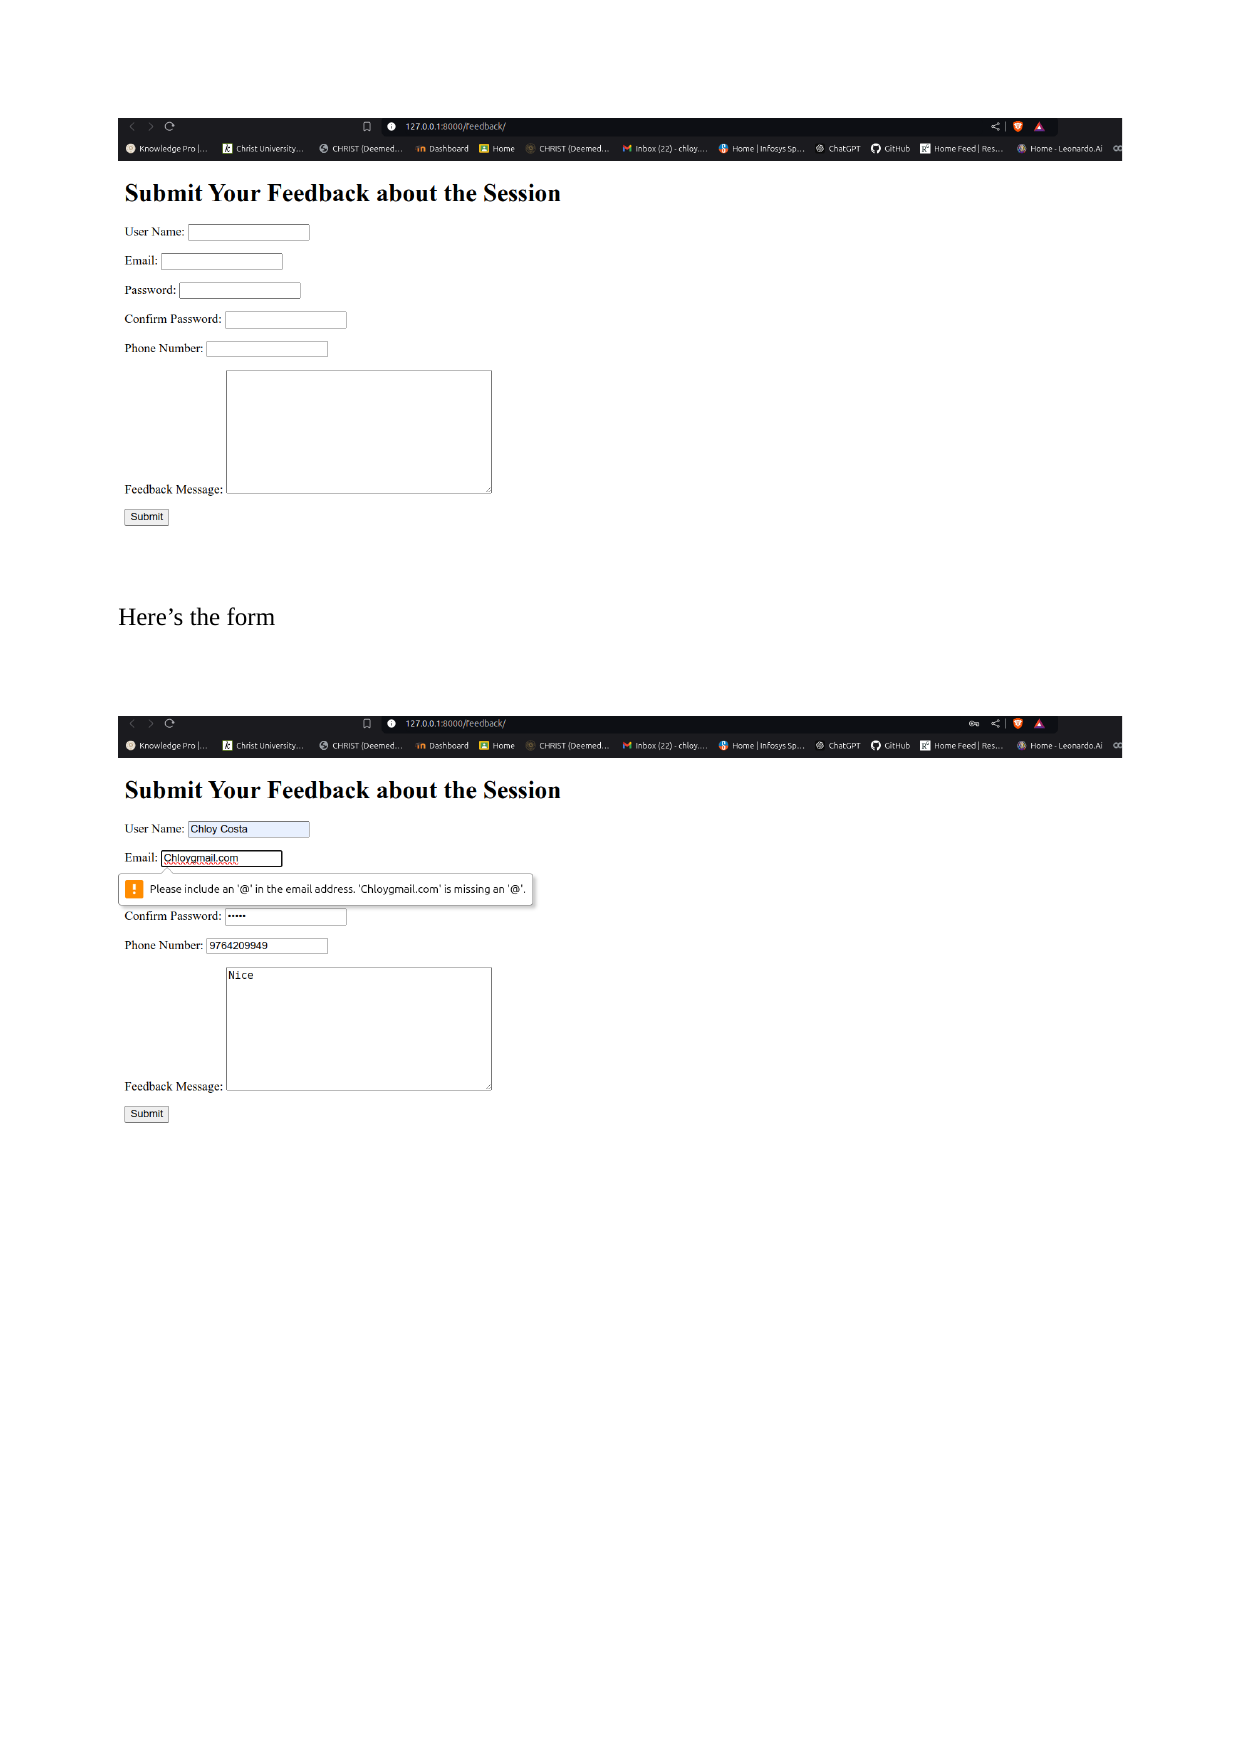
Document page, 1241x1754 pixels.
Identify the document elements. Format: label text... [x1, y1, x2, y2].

picture [118, 716, 1123, 1196]
picture [118, 118, 1123, 599]
text Here’s the form [118, 599, 1122, 697]
